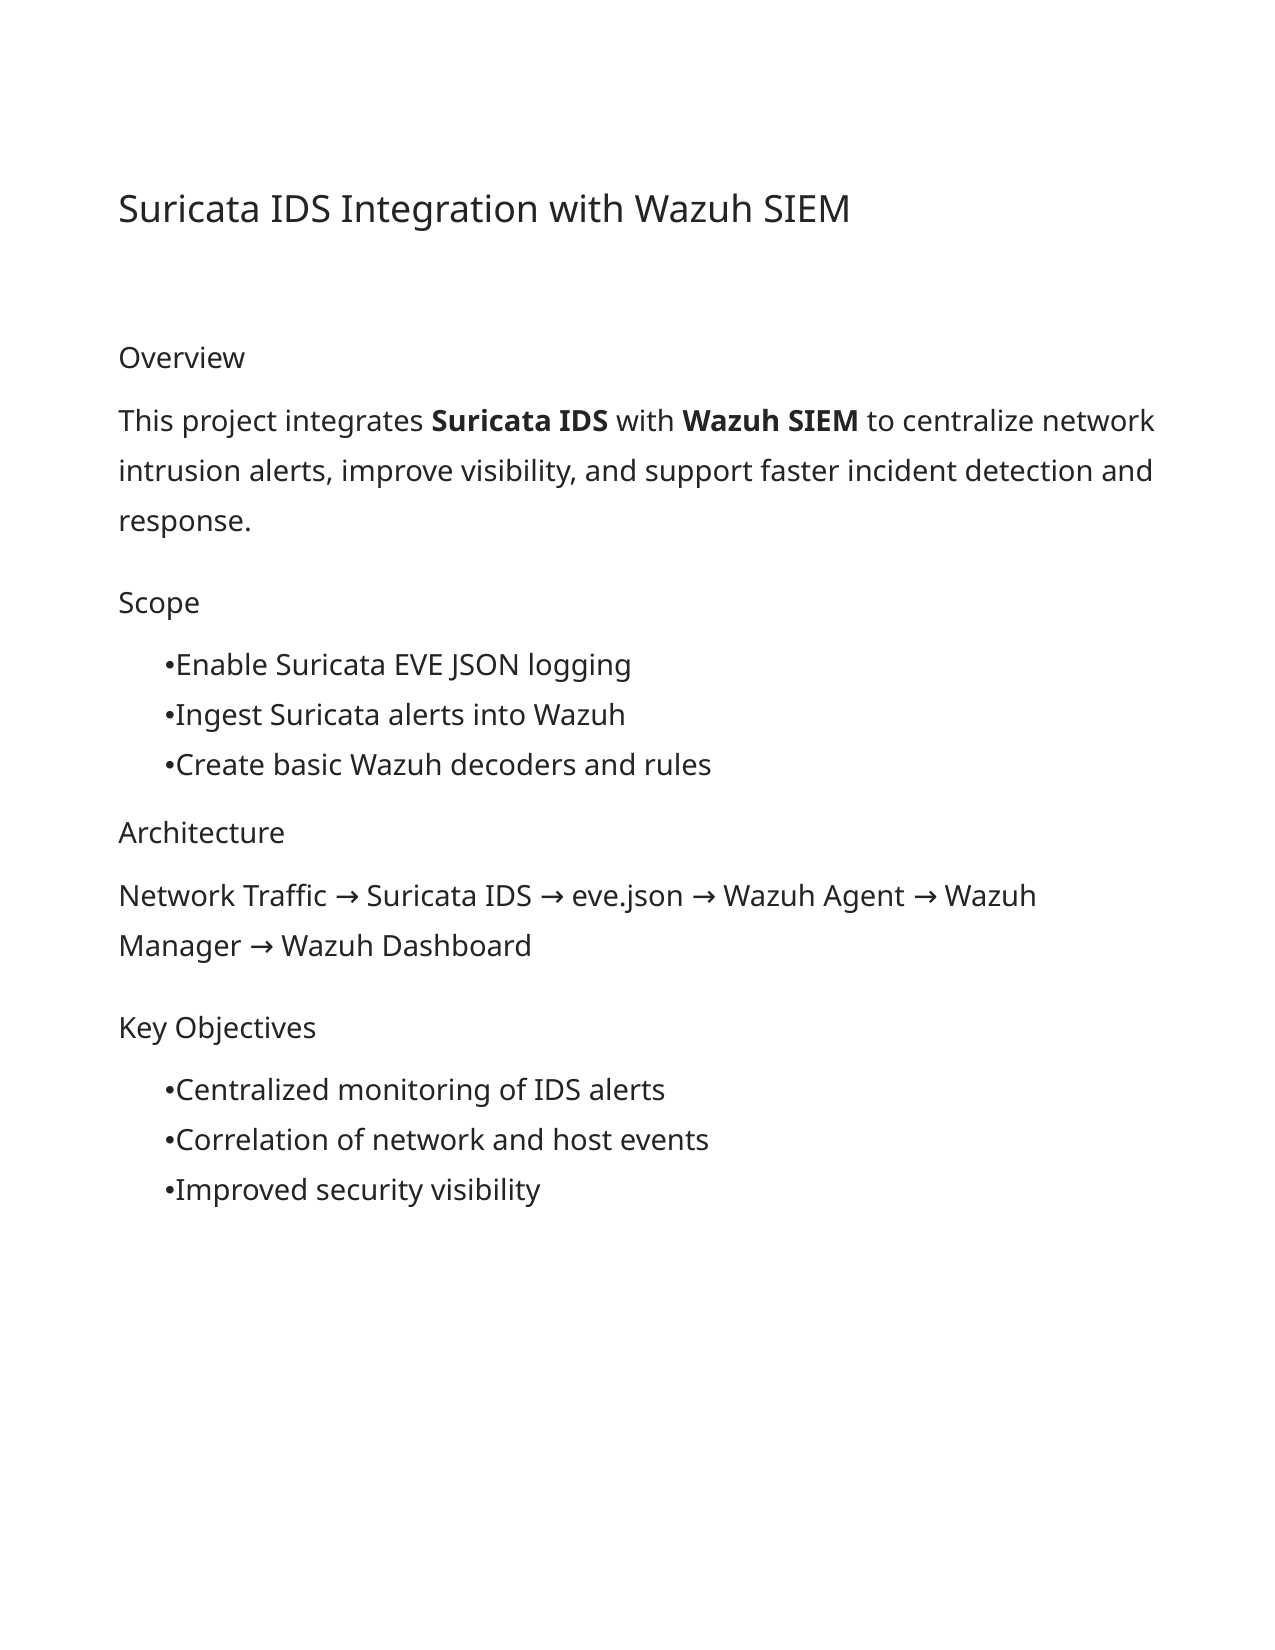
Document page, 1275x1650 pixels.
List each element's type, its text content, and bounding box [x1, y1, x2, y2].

list Ingest Suricata alerts into Wazuh [165, 684, 1157, 734]
subtitle Scope [118, 575, 1157, 622]
list Correlation of network and host events [165, 1109, 1157, 1159]
text This project integrates Suricata IDS with Wazuh SIEM to centralize network intrusion alerts, improve visibility, and support faster incident detection and response. [118, 389, 1157, 539]
list Improved security visibility [165, 1159, 1157, 1209]
list Create basic Wazuh decoders and rules [165, 734, 1157, 784]
subtitle Key Objectives [118, 1000, 1157, 1047]
text Network Traffic → Suricata IDS → eve.json → Wazuh Agent → Wazuh Manager → Wazuh Dashboard [118, 864, 1157, 964]
subtitle Overview [118, 337, 1157, 377]
subtitle Architecture [118, 805, 1157, 852]
subtitle Suricata IDS Integration with Wazuh SIEM [118, 152, 1157, 233]
list Centralized monitoring of IDS alerts [165, 1059, 1157, 1109]
list Enable Suricata EVE JSON logging [165, 634, 1157, 684]
